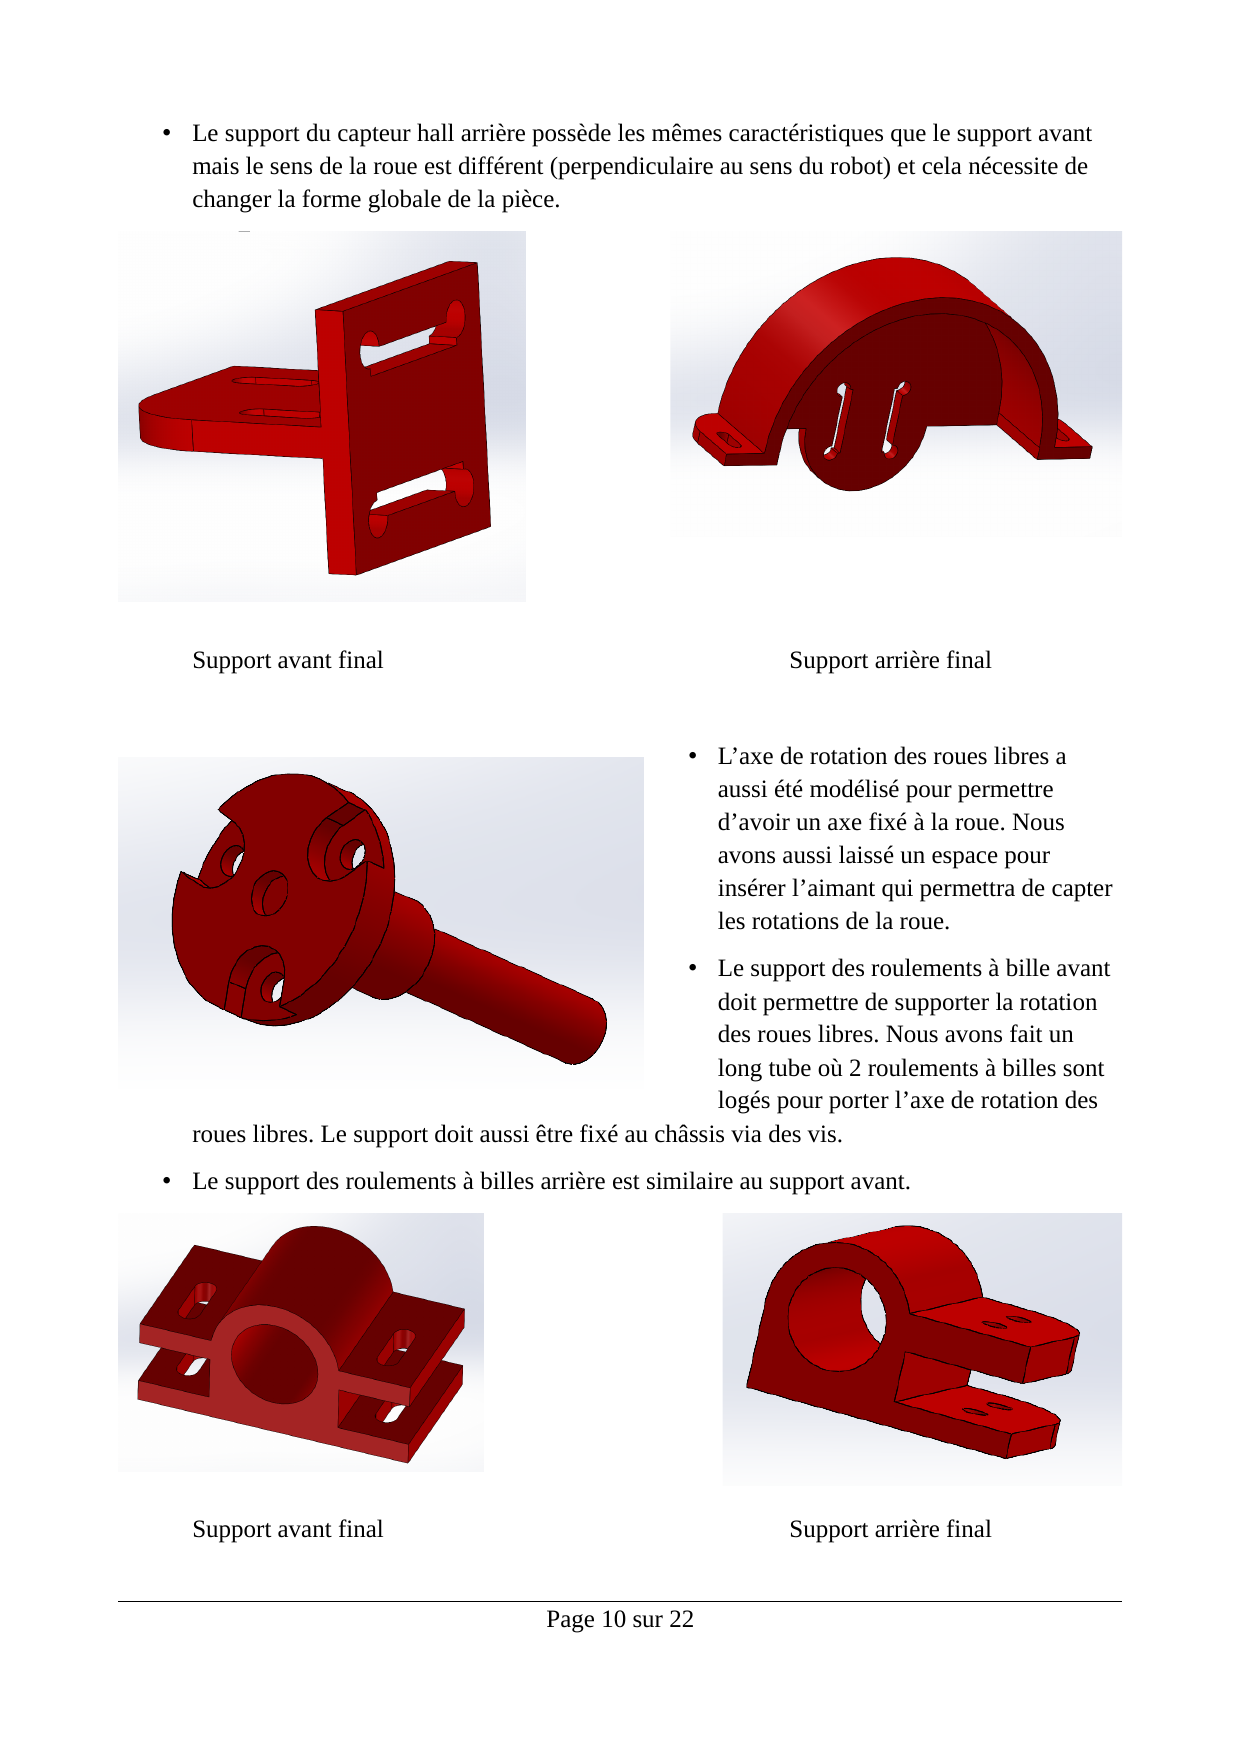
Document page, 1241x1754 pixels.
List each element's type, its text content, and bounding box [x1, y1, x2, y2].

picture [118, 1213, 484, 1472]
list Le support des roulements à bille avant doit permettre de supporter la rotation des roues libres. Nous avons fait un long tube où 2 roulements à billes sont logés pour porter l’axe de rotation des roues libres. Le support doit aussi être fixé au châssis via des vis. [162, 953, 1122, 1147]
list Le support du capteur hall arrière possède les mêmes caractéristiques que le support avant mais le sens de la roue est différent (perpendiculaire au sens du robot) et cela nécessite de changer la forme globale de la pièce. [162, 118, 1122, 213]
list Le support des roulements à billes arrière est similaire au support avant. [162, 1166, 1122, 1195]
picture [722, 1213, 1123, 1486]
picture [670, 231, 1123, 537]
picture [118, 231, 526, 602]
text Support avant final Support arrière final [118, 646, 1122, 674]
picture [118, 757, 644, 1089]
text Support avant final Support arrière final [118, 1514, 1122, 1542]
list L’axe de rotation des roues libres a aussi été modélisé pour permettre d’avoir un axe fixé à la roue. Nous avons aussi laissé un espace pour insérer l’aimant qui permettra de capter les rotations de la roue. [162, 741, 1122, 935]
